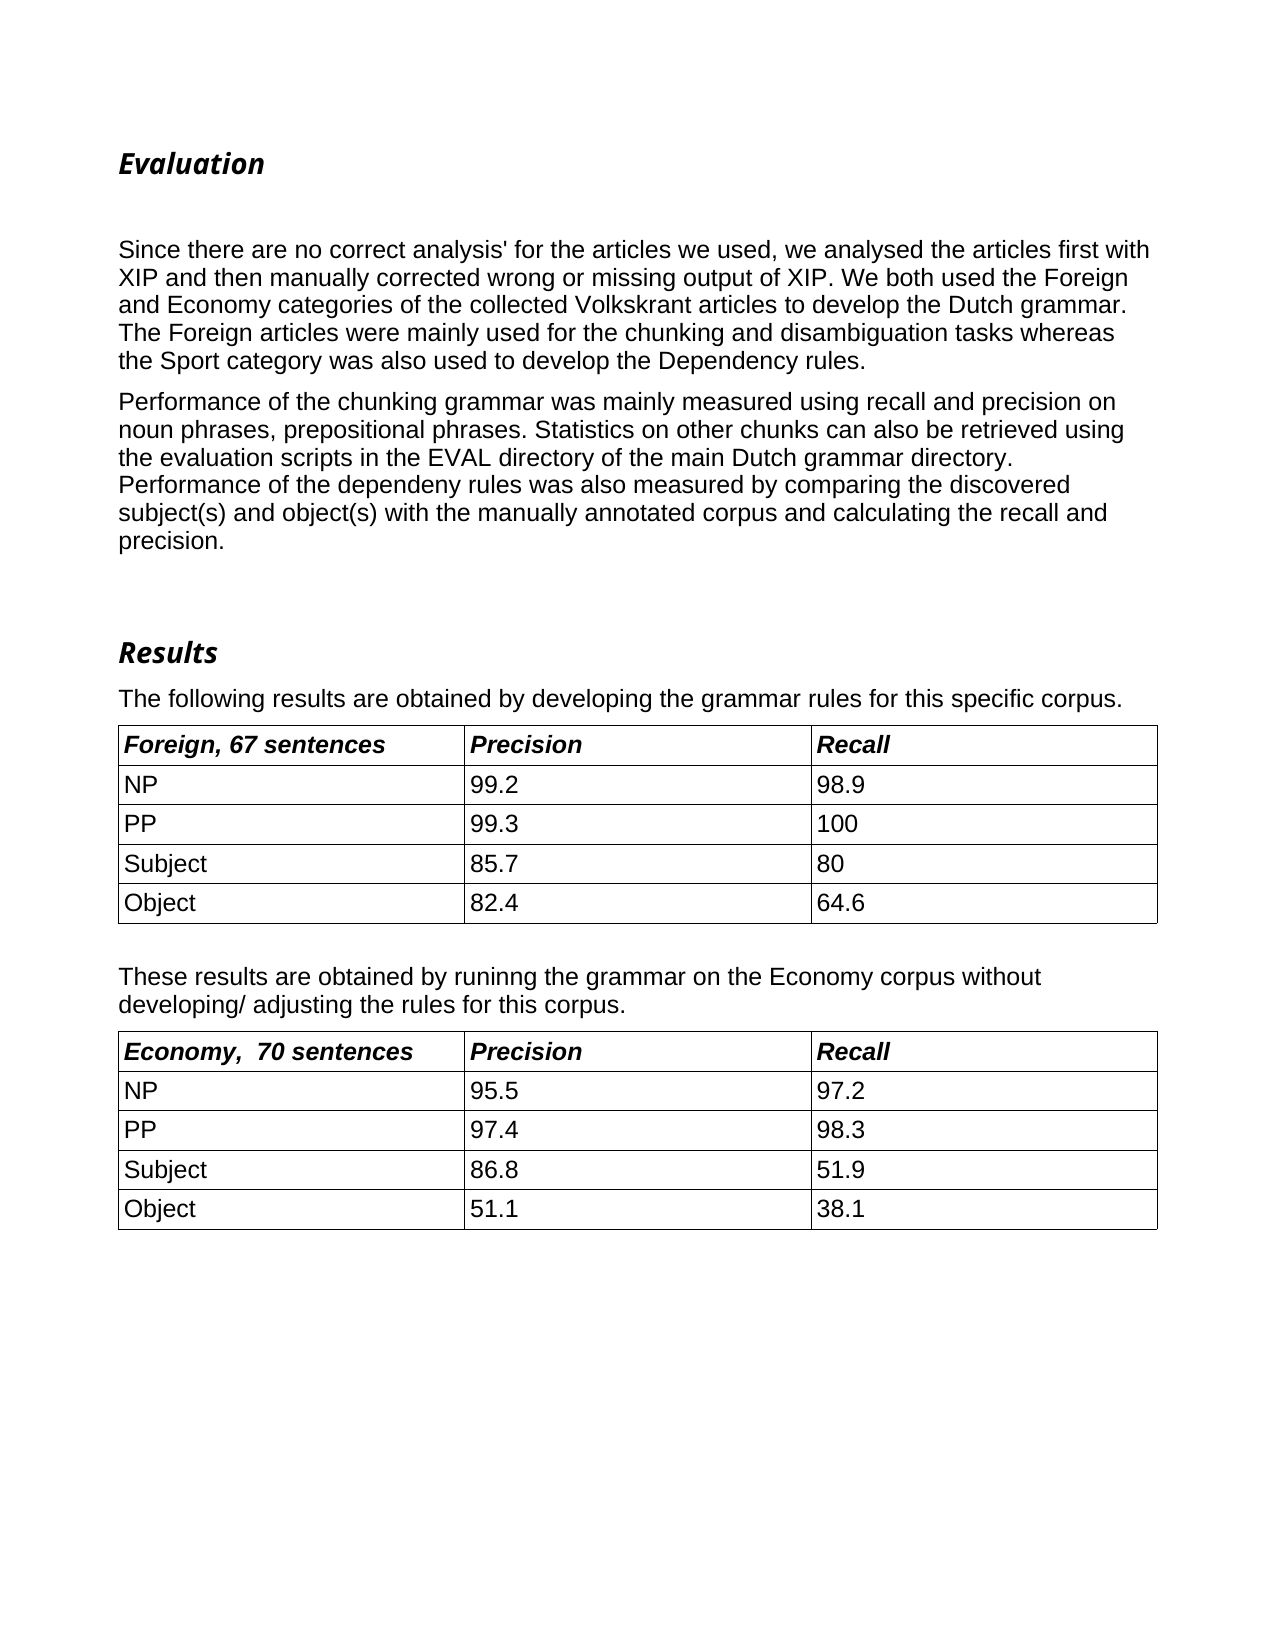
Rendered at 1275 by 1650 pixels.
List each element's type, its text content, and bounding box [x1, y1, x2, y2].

table_cell Object [119, 884, 464, 923]
subtitle Results [118, 633, 1157, 672]
text Performance of the chunking grammar was mainly measured using recall and precision on noun phrases, prepositional phrases. Statistics on other chunks can also be retrieved using the evaluation scripts in the EVAL directory of the main Dutch grammar directory. Performance of the dependeny rules was also measured by comparing the discovered subject(s) and object(s) with the manually annotated corpus and calculating the recall and precision. [118, 388, 1157, 555]
table_header Recall [812, 726, 1157, 765]
table_header Foreign, 67 sentences [119, 726, 464, 765]
subtitle Evaluation [118, 143, 1157, 183]
table_cell NP [119, 1072, 464, 1110]
text These results are obtained by runinng the grammar on the Economy corpus without developing/ adjusting the rules for this corpus. [118, 963, 1157, 1019]
table_cell 80 [812, 845, 1157, 883]
table_cell PP [119, 805, 464, 844]
table_cell 86.8 [465, 1151, 811, 1189]
text Since there are no correct analysis' for the articles we used, we analysed the articles first with XIP and then manually corrected wrong or missing output of XIP. We both used the Foreign and Economy categories of the collected Volkskrant articles to develop the Dutch grammar. The Foreign articles were mainly used for the chunking and disambiguation tasks whereas the Sport category was also used to develop the Dependency rules. [118, 236, 1157, 375]
table_header Recall [812, 1032, 1157, 1071]
table_cell Subject [119, 845, 464, 883]
table_header Precision [465, 1032, 811, 1071]
table_cell 38.1 [812, 1190, 1157, 1229]
table_cell 64.6 [812, 884, 1157, 923]
text The following results are obtained by developing the grammar rules for this specific corpus. [118, 685, 1157, 713]
table_cell Object [119, 1190, 464, 1229]
table_cell 98.3 [812, 1111, 1157, 1150]
table_cell Subject [119, 1151, 464, 1189]
table_cell PP [119, 1111, 464, 1150]
table_cell 97.2 [812, 1072, 1157, 1110]
table_cell 82.4 [465, 884, 811, 923]
table_cell 99.2 [465, 766, 811, 804]
table_cell 100 [812, 805, 1157, 844]
table_header Precision [465, 726, 811, 765]
table_cell 51.1 [465, 1190, 811, 1229]
table_cell 95.5 [465, 1072, 811, 1110]
table_cell 51.9 [812, 1151, 1157, 1189]
table_cell NP [119, 766, 464, 804]
table_header Economy, 70 sentences [119, 1032, 464, 1071]
table_cell 99.3 [465, 805, 811, 844]
table_cell 97.4 [465, 1111, 811, 1150]
table_cell 85.7 [465, 845, 811, 883]
table_cell 98.9 [812, 766, 1157, 804]
